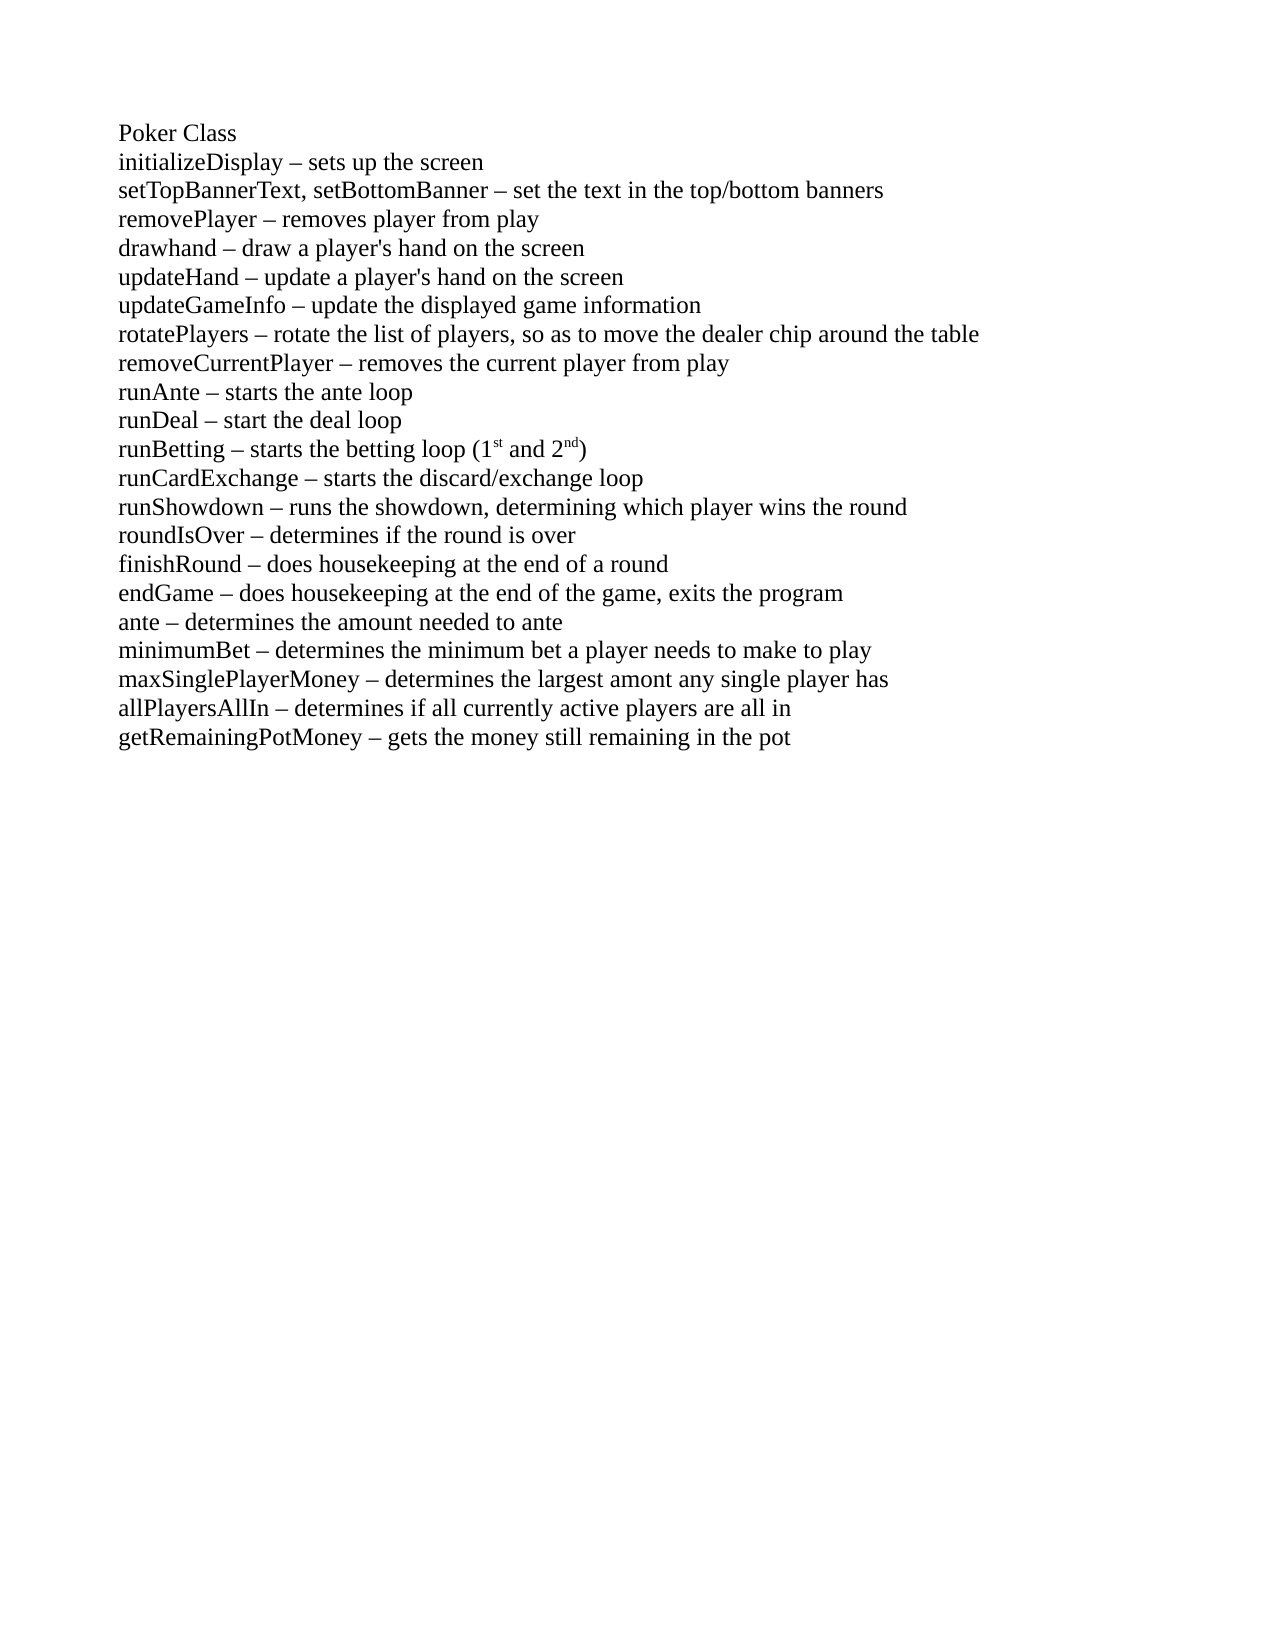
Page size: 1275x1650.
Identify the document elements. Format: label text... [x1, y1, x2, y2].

text runCardExchange – starts the discard/exchange loop [118, 463, 1157, 492]
text initializeDisplay – sets up the screen [118, 147, 1157, 176]
text runDeal – start the deal loop [118, 406, 1157, 434]
text Poker Class [118, 118, 1157, 147]
text removeCurrentPlayer – removes the current player from play [118, 348, 1157, 377]
text updateGameInfo – update the displayed game information [118, 291, 1157, 319]
text minimumBet – determines the minimum bet a player needs to make to play [118, 636, 1157, 664]
text setTopBannerText, setBottomBanner – set the text in the top/bottom banners [118, 176, 1157, 204]
text getRemainingPotMoney – gets the money still remaining in the pot [118, 722, 1157, 751]
text runShowdown – runs the showdown, determining which player wins the round [118, 492, 1157, 521]
text endGame – does housekeeping at the end of the game, exits the program [118, 578, 1157, 607]
text allPlayersAllIn – determines if all currently active players are all in [118, 693, 1157, 722]
text drawhand – draw a player's hand on the screen [118, 233, 1157, 262]
text rotatePlayers – rotate the list of players, so as to move the dealer chip around the table [118, 319, 1157, 348]
text removePlayer – removes player from play [118, 204, 1157, 233]
text ante – determines the amount needed to ante [118, 607, 1157, 636]
text updateHand – update a player's hand on the screen [118, 262, 1157, 291]
text runAnte – starts the ante loop [118, 377, 1157, 406]
text roundIsOver – determines if the round is over [118, 521, 1157, 549]
text runBetting – starts the betting loop (1st and 2nd) [118, 434, 1157, 463]
text maxSinglePlayerMoney – determines the largest amont any single player has [118, 664, 1157, 693]
text finishRound – does housekeeping at the end of a round [118, 549, 1157, 578]
